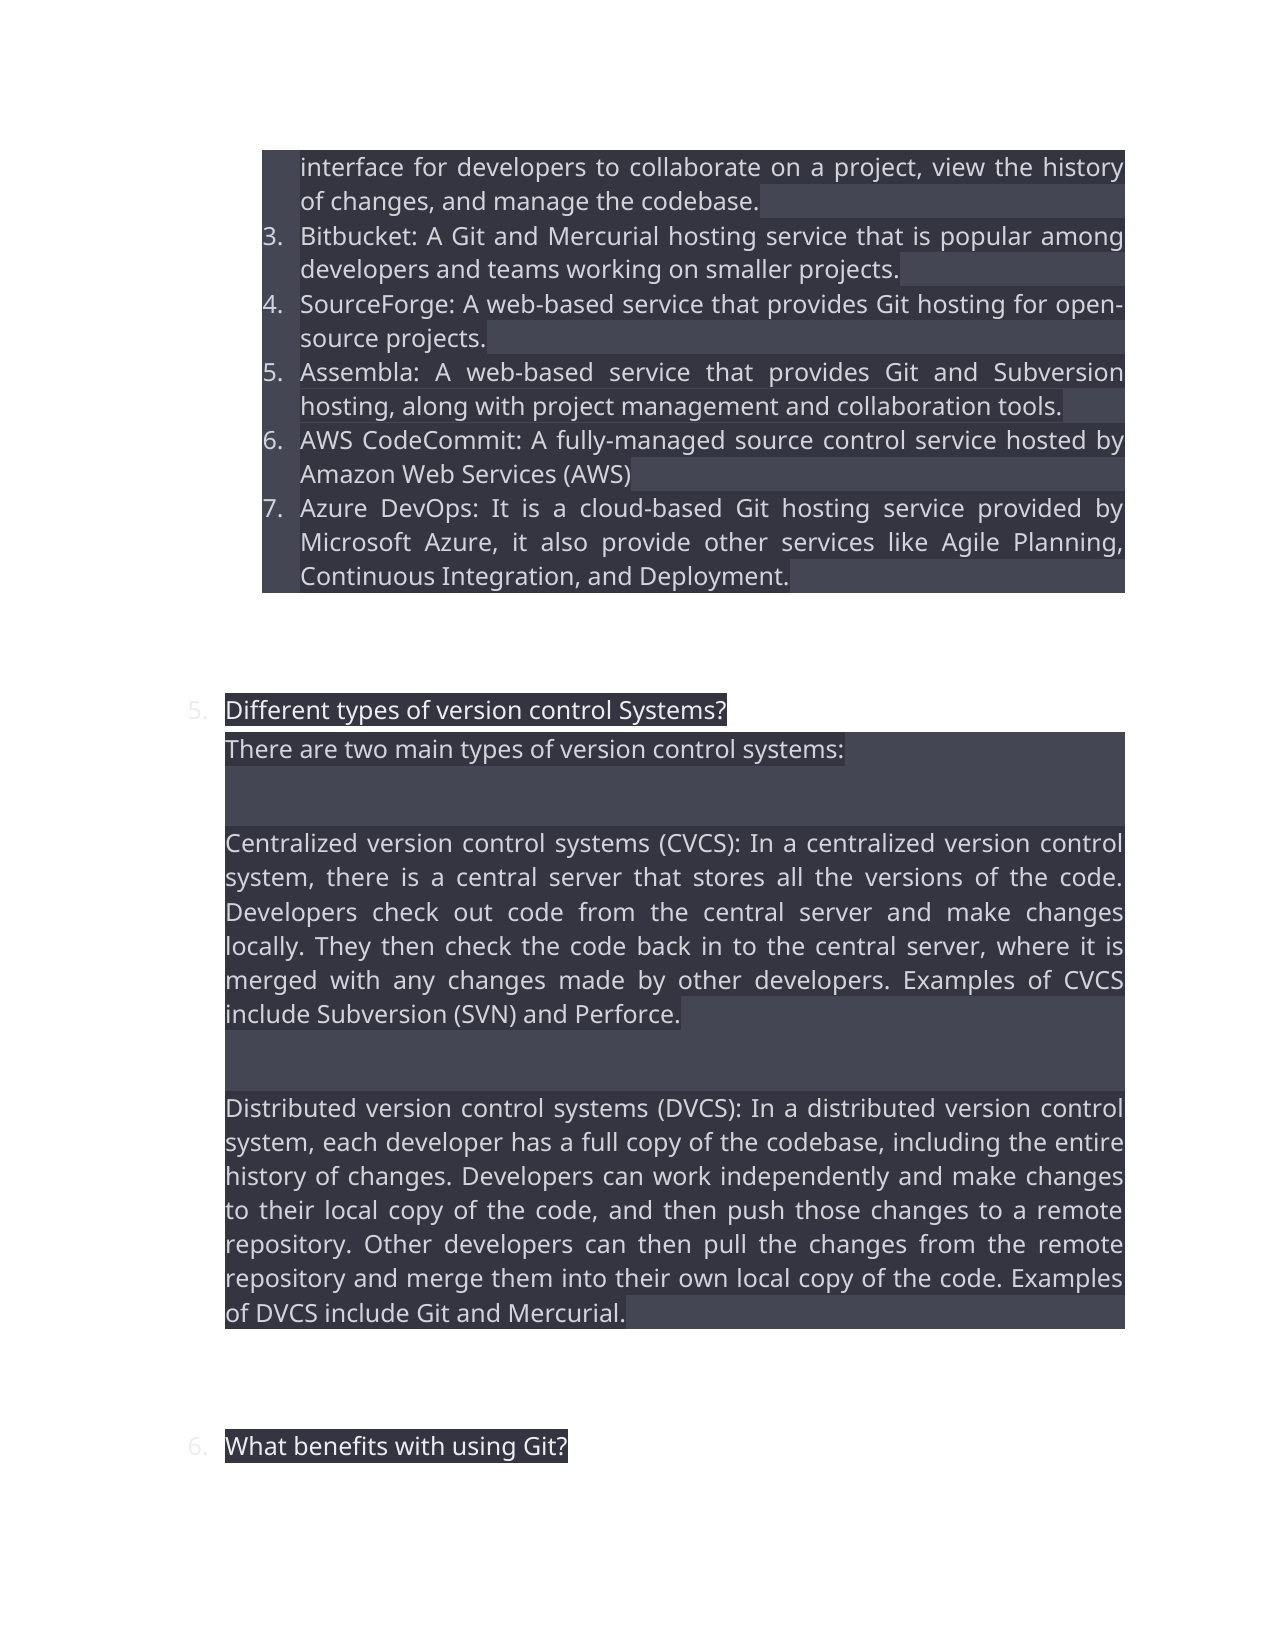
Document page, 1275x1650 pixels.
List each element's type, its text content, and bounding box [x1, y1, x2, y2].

list AWS CodeCommit: A fully-managed source control service hosted by Amazon Web Services (AWS) [262, 422, 1125, 491]
list Azure DevOps: It is a cloud-based Git hosting service provided by Microsoft Azure, it also provide other services like Agile Planning, Continuous Integration, and Deployment. [262, 491, 1125, 593]
list SourceForge: A web-based service that provides Git hosting for open-source projects. [262, 286, 1125, 354]
list What benefits with using Git? [187, 1429, 1125, 1463]
text Centralized version control systems (CVCS): In a centralized version control system, there is a central server that stores all the versions of the code. Developers check out code from the central server and make changes locally. They then check the code back in to the central server, where it is merged with any changes made by other developers. Examples of CVCS include Subversion (SVN) and Perforce. [225, 826, 1125, 1030]
text Distributed version control systems (DVCS): In a distributed version control system, each developer has a full copy of the codebase, including the entire history of changes. Developers can work independently and make changes to their local copy of the code, and then push those changes to a remote repository. Other developers can then pull the changes from the remote repository and merge them into their own local copy of the code. Examples of DVCS include Git and Mercurial. [225, 1091, 1125, 1329]
list Different types of version control Systems? [187, 692, 1125, 726]
list Assembla: A web-based service that provides Git and Subversion hosting, along with project management and collaboration tools. [262, 354, 1125, 422]
text There are two main types of version control systems: [225, 732, 1125, 766]
list interface for developers to collaborate on a project, view the history of changes, and manage the codebase. [262, 150, 1125, 218]
list Bitbucket: A Git and Mercurial hosting service that is popular among developers and teams working on smaller projects. [262, 218, 1125, 286]
